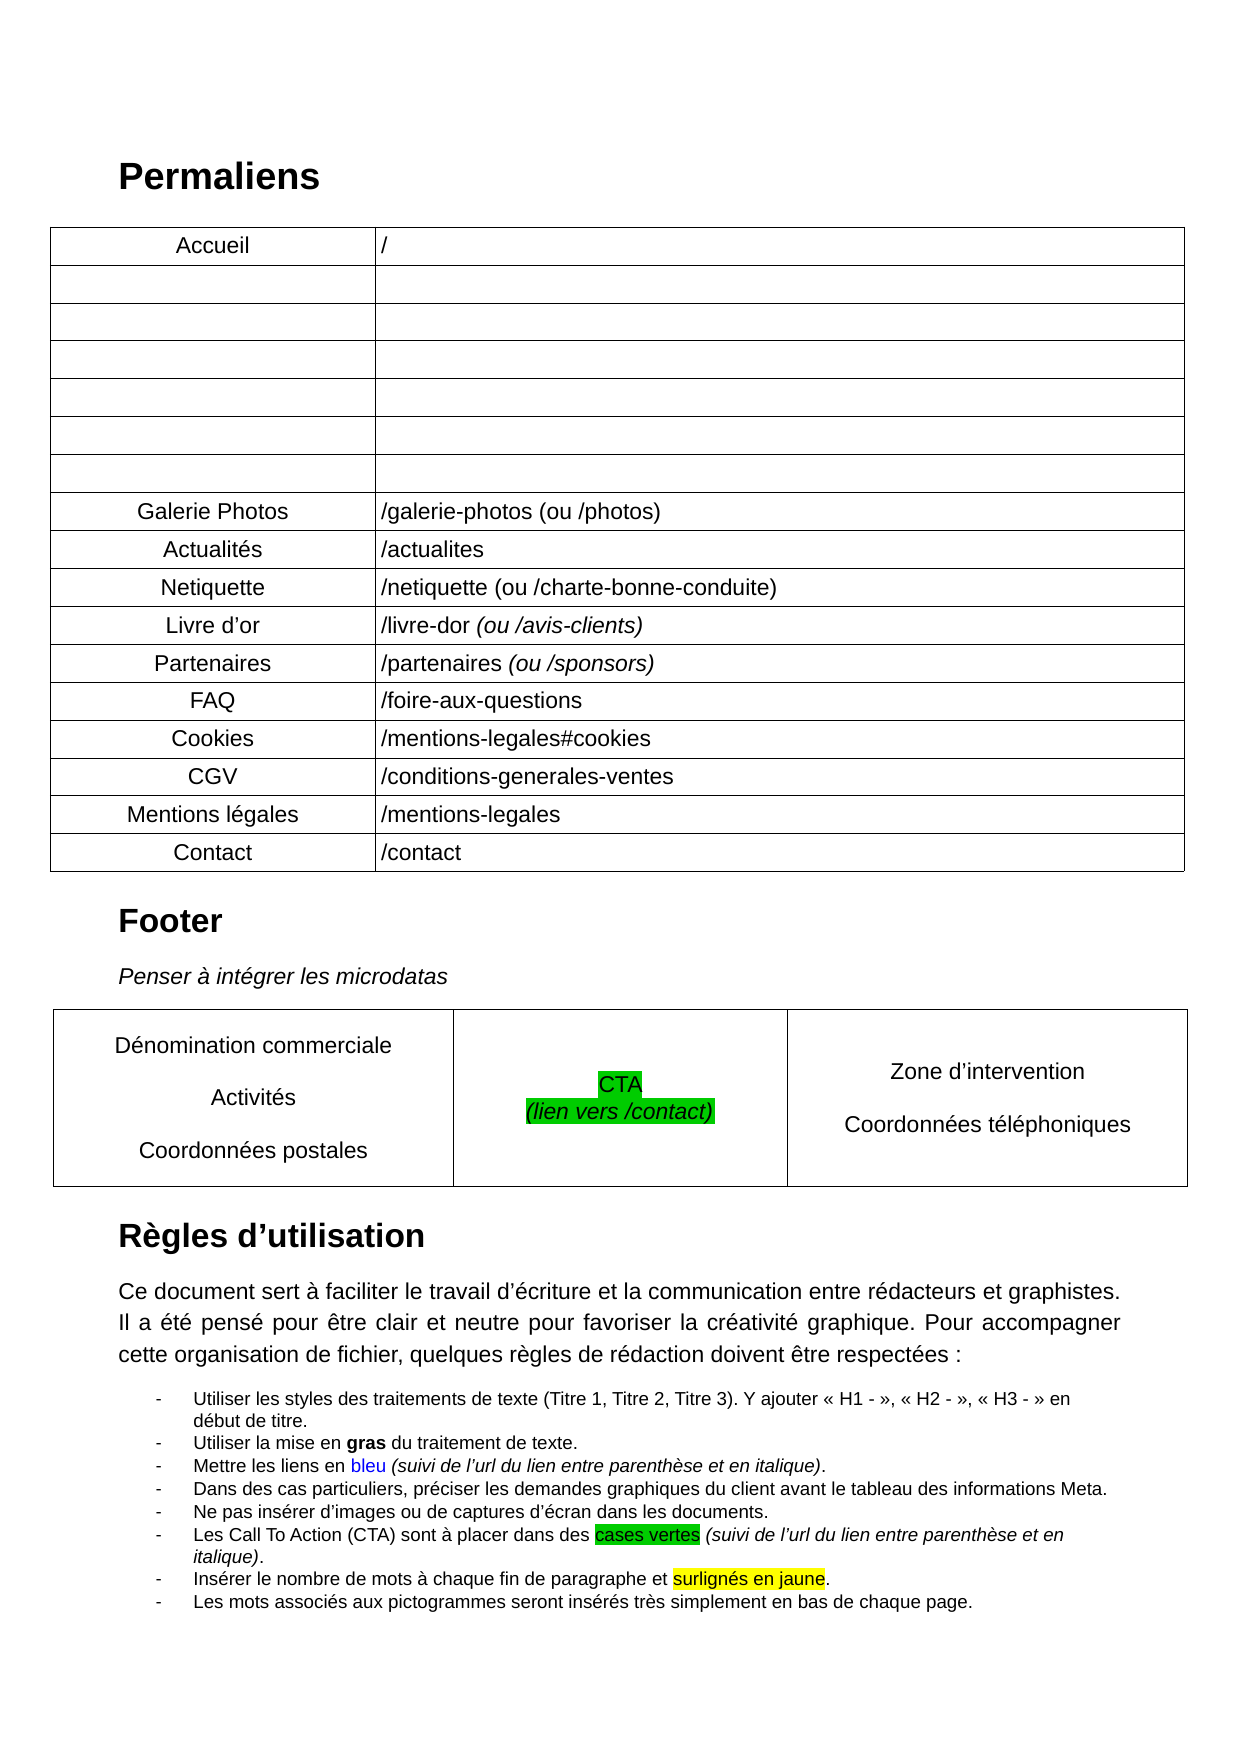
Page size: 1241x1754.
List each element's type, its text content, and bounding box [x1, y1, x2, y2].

table_cell Galerie Photos [51, 493, 375, 530]
text Ce document sert à faciliter le travail d’écriture et la communication entre rédacteurs et graphistes. Il a été pensé pour être clair et neutre pour favoriser la créativité graphique. Pour accompagner cette organisation de fichier, quelques règles de rédaction doivent être respectées : [118, 1278, 1122, 1367]
table_cell /livre-dor (ou /avis-clients) [376, 607, 1184, 644]
table_cell [51, 417, 375, 454]
table_header CTA (lien vers /contact) [454, 1010, 787, 1186]
subtitle Règles d’utilisation [118, 1215, 1122, 1254]
table_cell [376, 341, 1184, 378]
table_cell [376, 266, 1184, 302]
table_cell /contact [376, 834, 1184, 871]
table_cell [51, 304, 375, 340]
table_cell [376, 304, 1184, 340]
list Ne pas insérer d’images ou de captures d’écran dans les documents. [156, 1500, 1122, 1523]
list Les Call To Action (CTA) sont à placer dans des cases vertes (suivi de l’url du lien entre parenthèse et en italique). [156, 1523, 1122, 1568]
table_cell /actualites [376, 531, 1184, 568]
text Penser à intégrer les microdatas [118, 963, 1122, 989]
table_header / [376, 228, 1184, 264]
table_cell Contact [51, 834, 375, 871]
table_cell [376, 417, 1184, 454]
table_cell [51, 379, 375, 416]
table_cell FAQ [51, 683, 375, 719]
table_cell [51, 341, 375, 378]
table_cell Mentions légales [51, 796, 375, 833]
table_cell [376, 455, 1184, 492]
table_cell [51, 266, 375, 302]
table_cell Actualités [51, 531, 375, 568]
table_header Dénomination commerciale Activités Coordonnées postales [54, 1010, 453, 1186]
table_cell /galerie-photos (ou /photos) [376, 493, 1184, 530]
table_cell /mentions-legales#cookies [376, 721, 1184, 757]
list Utiliser la mise en gras du traitement de texte. [156, 1431, 1122, 1454]
table_cell Cookies [51, 721, 375, 757]
table_cell [51, 455, 375, 492]
list Les mots associés aux pictogrammes seront insérés très simplement en bas de chaque page. [156, 1591, 1122, 1613]
list Utiliser les styles des traitements de texte (Titre 1, Titre 2, Titre 3). Y ajouter « H1 - », « H2 - », « H3 - » en début de titre. [156, 1387, 1122, 1431]
table_cell Livre d’or [51, 607, 375, 644]
list Dans des cas particuliers, préciser les demandes graphiques du client avant le tableau des informations Meta. [156, 1477, 1122, 1500]
list Insérer le nombre de mots à chaque fin de paragraphe et surlignés en jaune. [156, 1568, 1122, 1591]
subtitle Permaliens [118, 153, 1122, 197]
table_cell /conditions-generales-ventes [376, 759, 1184, 795]
table_cell /mentions-legales [376, 796, 1184, 833]
table_header Accueil [51, 228, 375, 264]
table_cell [376, 379, 1184, 416]
table_cell /netiquette (ou /charte-bonne-conduite) [376, 569, 1184, 606]
list Mettre les liens en bleu (suivi de l’url du lien entre parenthèse et en italique). [156, 1454, 1122, 1477]
table_header Zone d’intervention Coordonnées téléphoniques [788, 1010, 1187, 1186]
table_cell /partenaires (ou /sponsors) [376, 645, 1184, 682]
table_cell CGV [51, 759, 375, 795]
subtitle Footer [118, 901, 1122, 939]
table_cell Netiquette [51, 569, 375, 606]
table_cell Partenaires [51, 645, 375, 682]
table_cell /foire-aux-questions [376, 683, 1184, 719]
